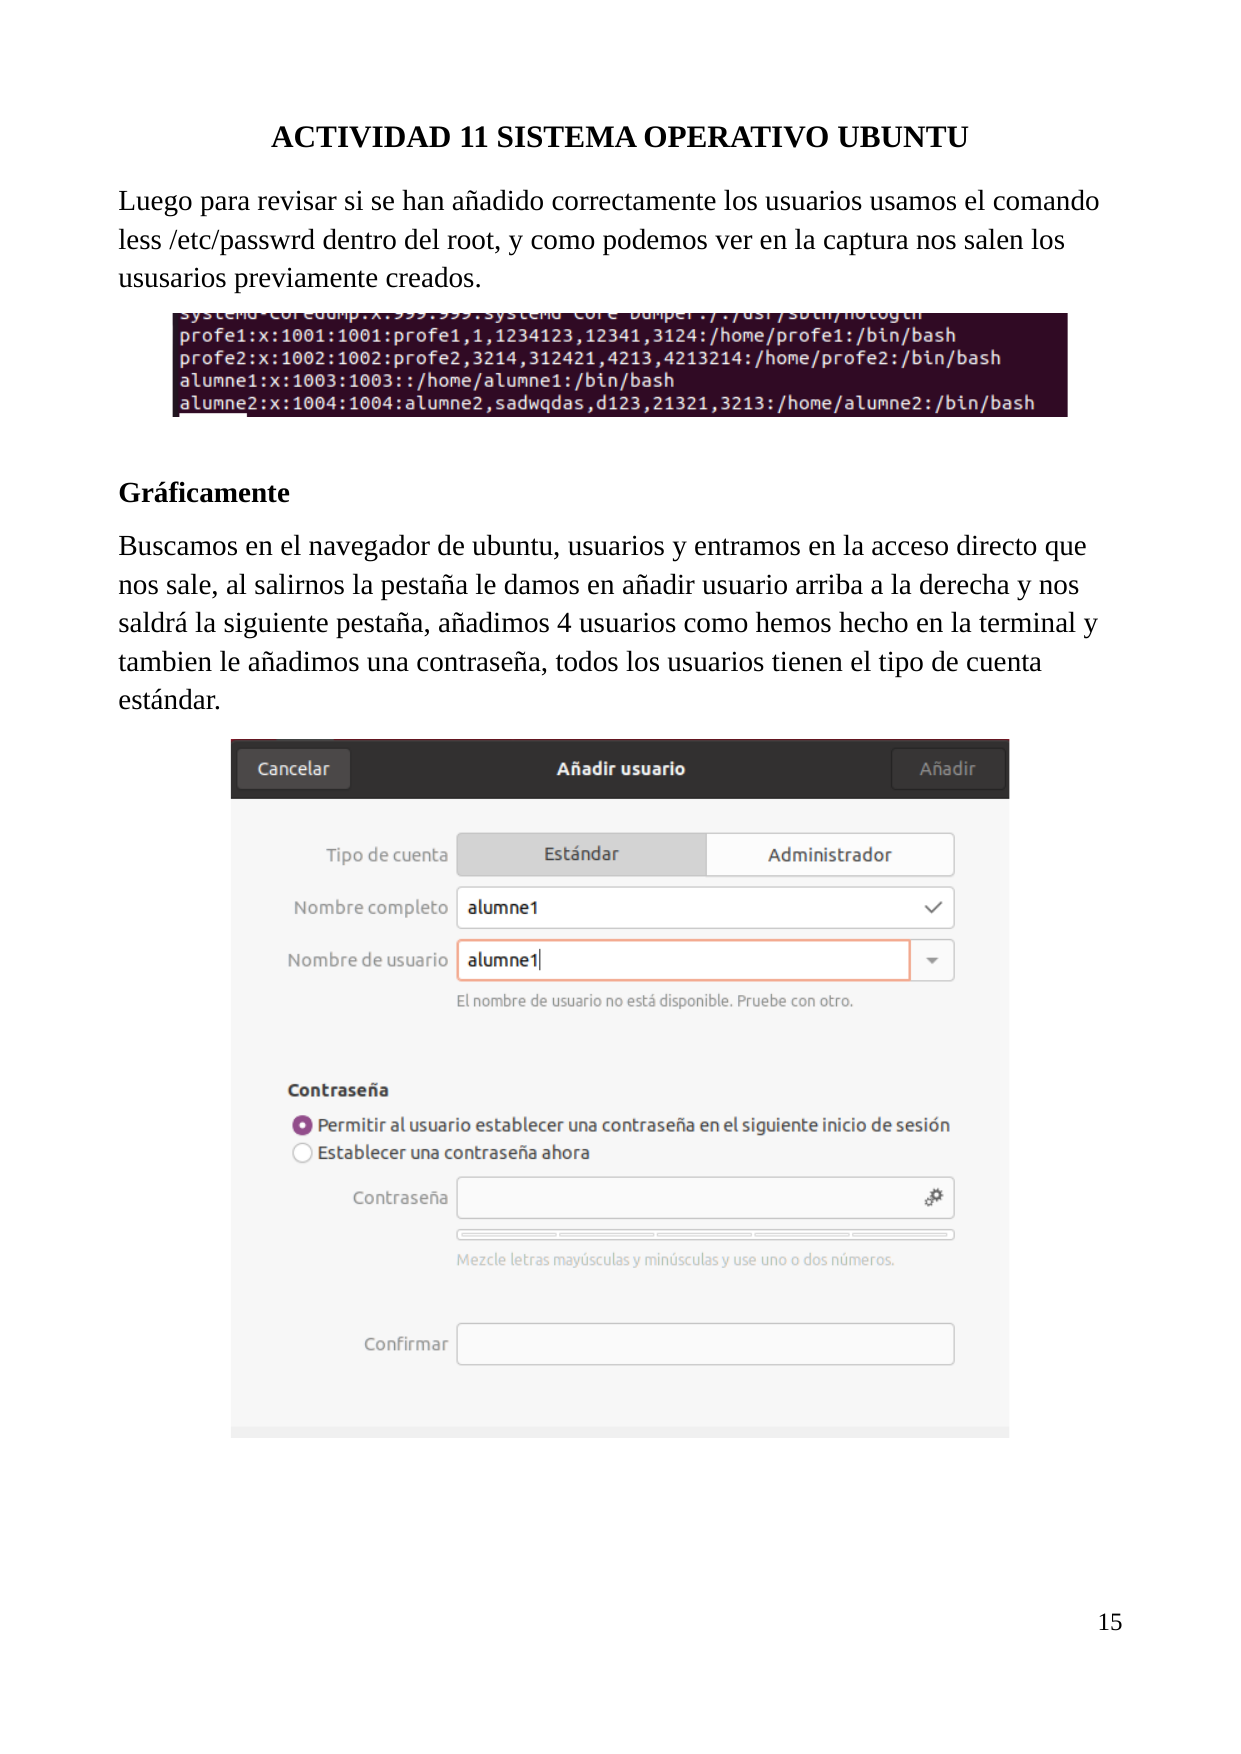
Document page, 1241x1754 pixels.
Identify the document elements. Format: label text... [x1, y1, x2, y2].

text Luego para revisar si se han añadido correctamente los usuarios usamos el comando less /etc/passwrd dentro del root, y como podemos ver en la captura nos salen los ususarios previamente creados. [118, 183, 1122, 294]
text Buscamos en el navegador de ubuntu, usuarios y entramos en la acceso directo que nos sale, al salirnos la pestaña le damos en añadir usuario arriba a la derecha y nos saldrá la siguiente pestaña, añadimos 4 usuarios como hemos hecho en la terminal y tambien le añadimos una contraseña, todos los usuarios tienen el tipo de cuenta estándar. [118, 528, 1122, 716]
picture [230, 739, 1010, 1438]
text Gráficamente [118, 475, 1122, 509]
picture [172, 313, 1068, 417]
